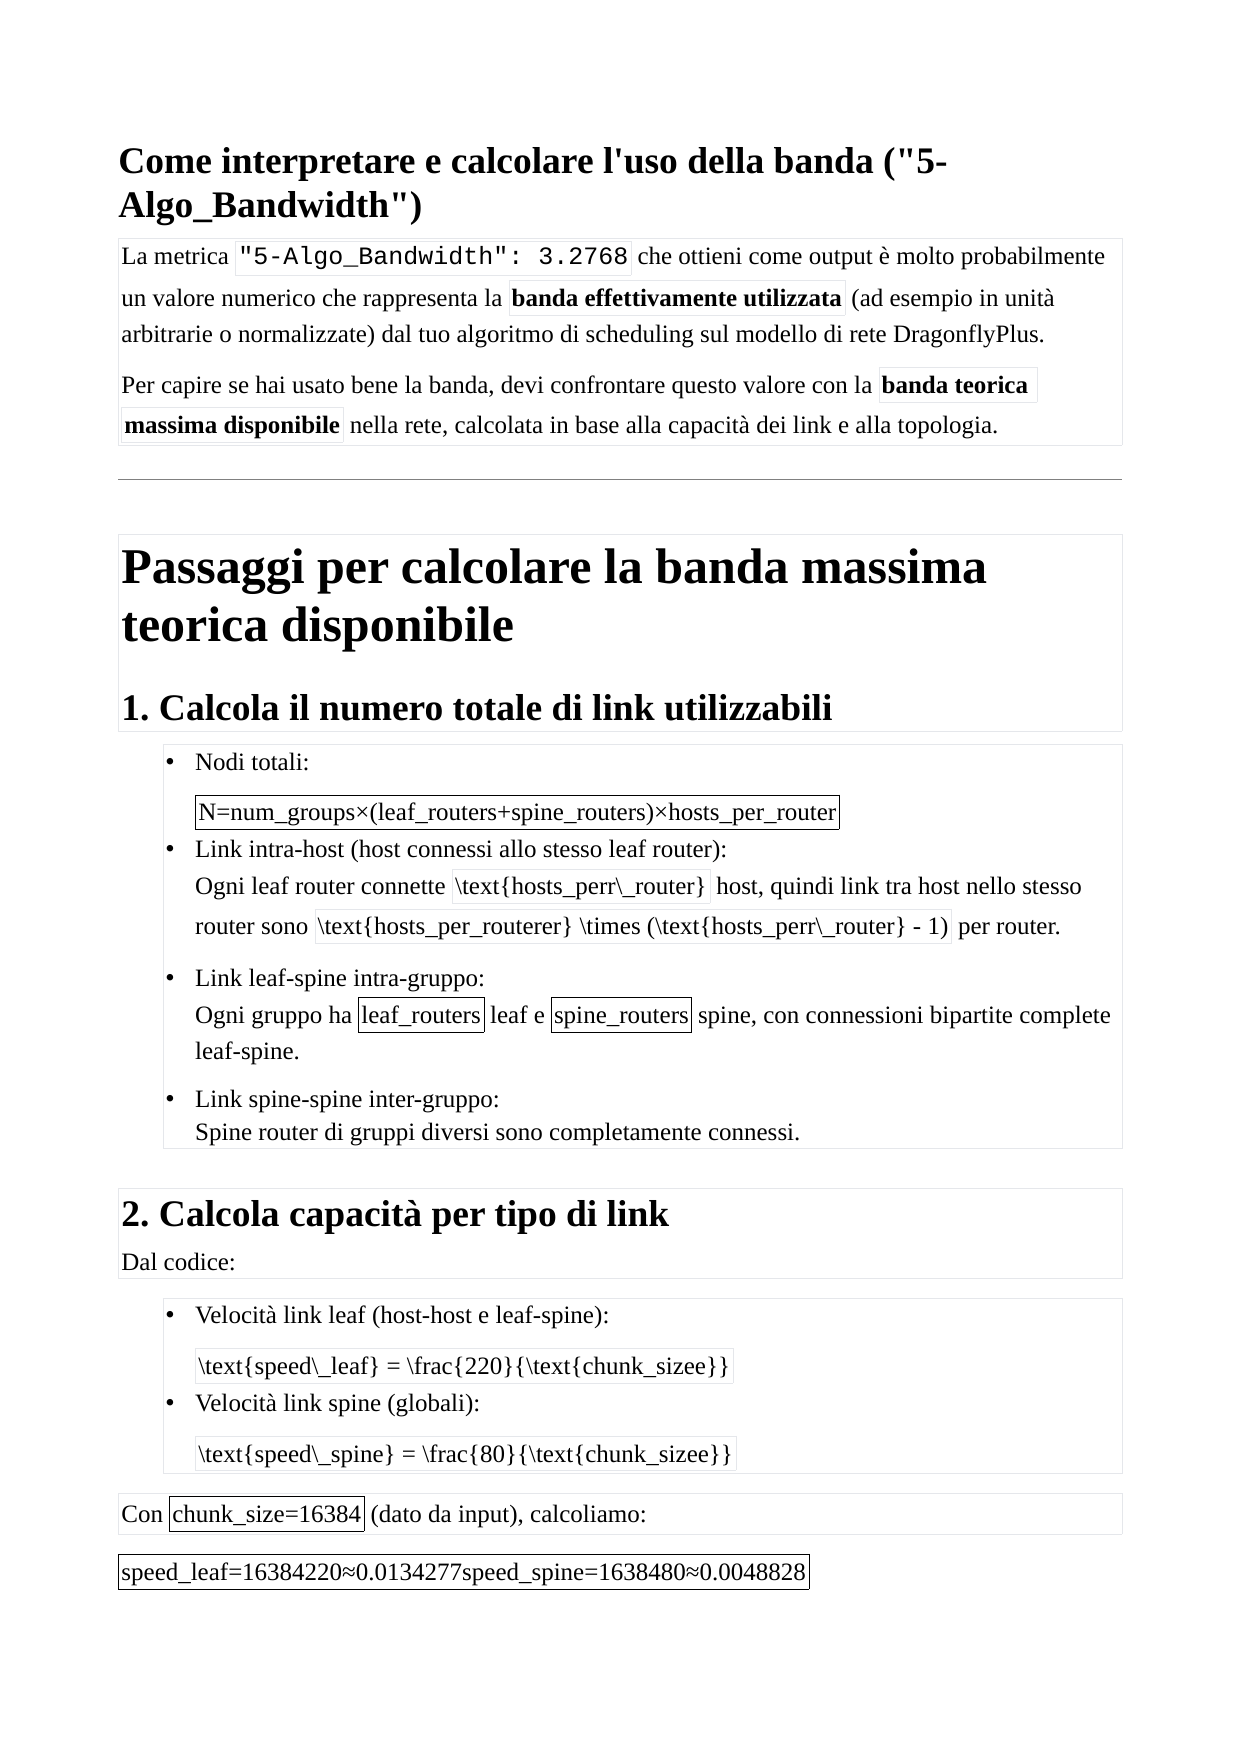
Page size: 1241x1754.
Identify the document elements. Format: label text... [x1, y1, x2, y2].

text Dal codice: [119, 1244, 1122, 1278]
subtitle Come interpretare e calcolare l'uso della banda ("5-Algo_Bandwidth") [118, 139, 1122, 225]
text Con chunk_size=16384 (dato da input), calcoliamo: [119, 1494, 1122, 1534]
text speed_leaf=16384220≈0.0134277speed_spine=1638480≈0.0048828 [119, 1555, 809, 1589]
list Link leaf-spine intra-gruppo: Ogni gruppo ha leaf_routers leaf e spine_routers spine, con connessioni bipartite complete leaf-spine. [164, 960, 1122, 1065]
list \text{speed\_leaf} = \frac{220}{\text{chunk_sizee}} [164, 1345, 1122, 1383]
list Link spine-spine inter-gruppo: Spine router di gruppi diversi sono completamente connessi. [164, 1081, 1122, 1148]
text [810, 1554, 1122, 1589]
subtitle 2. Calcola capacità per tipo di link [119, 1189, 1122, 1234]
list Velocità link spine (globali): [164, 1385, 1122, 1417]
subtitle Passaggi per calcolare la banda massima teorica disponibile [119, 535, 1122, 652]
list Link intra-host (host connessi allo stesso leaf router): Ogni leaf router connette \text{hosts_perr\_router} host, quindi link tra host nello stesso router sono \text{hosts_per_routerer} \times (\text{hosts_perr\_router} - 1) per router. [164, 831, 1122, 943]
list N=num_groups×(leaf_routers+spine_routers)×hosts_per_router [164, 791, 1122, 829]
list \text{speed\_spine} = \frac{80}{\text{chunk_sizee}} [164, 1433, 1122, 1473]
text Per capire se hai usato bene la banda, devi confrontare questo valore con la banda teorica massima disponibile nella rete, calcolata in base alla capacità dei link e alla topologia. [119, 364, 1122, 445]
list Nodi totali: [164, 745, 1122, 776]
subtitle 1. Calcola il numero totale di link utilizzabili [119, 682, 1122, 731]
text La metrica "5-Algo_Bandwidth": 3.2768 che ottieni come output è molto probabilmente un valore numerico che rappresenta la banda effettivamente utilizzata (ad esempio in unità arbitrarie o normalizzate) dal tuo algoritmo di scheduling sul modello di rete DragonflyPlus. [119, 239, 1122, 348]
list Velocità link leaf (host-host e leaf-spine): [164, 1299, 1122, 1329]
